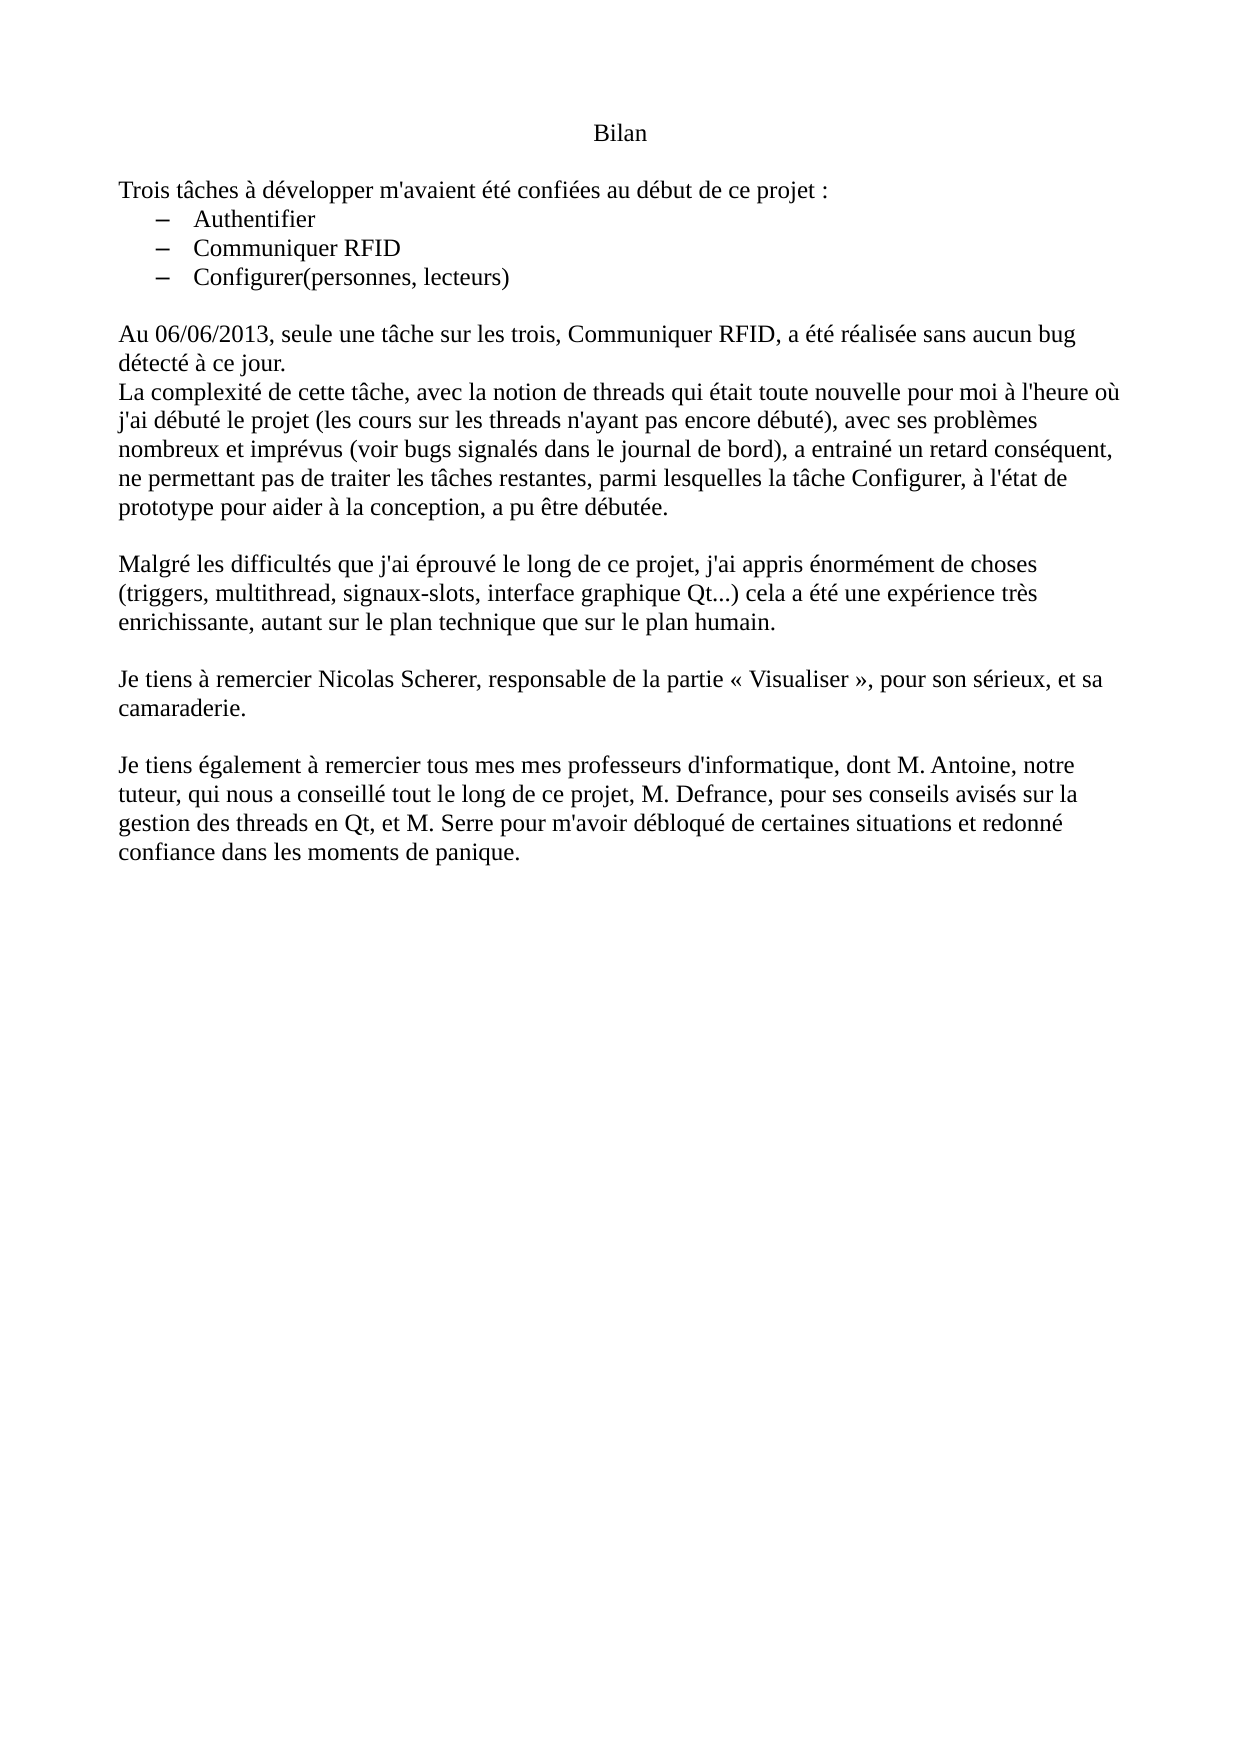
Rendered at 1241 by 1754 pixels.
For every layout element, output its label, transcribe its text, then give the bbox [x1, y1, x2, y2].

text Malgré les difficultés que j'ai éprouvé le long de ce projet, j'ai appris énormément de choses (triggers, multithread, signaux-slots, interface graphique Qt...) cela a été une expérience très enrichissante, autant sur le plan technique que sur le plan humain. [118, 549, 1122, 636]
text Au 06/06/2013, seule une tâche sur les trois, Communiquer RFID, a été réalisée sans aucun bug détecté à ce jour. [118, 319, 1122, 377]
text La complexité de cette tâche, avec la notion de threads qui était toute nouvelle pour moi à l'heure où j'ai débuté le projet (les cours sur les threads n'ayant pas encore débuté), avec ses problèmes nombreux et imprévus (voir bugs signalés dans le journal de bord), a entrainé un retard conséquent, ne permettant pas de traiter les tâches restantes, parmi lesquelles la tâche Configurer, à l'état de prototype pour aider à la conception, a pu être débutée. [118, 377, 1122, 521]
text Trois tâches à développer m'avaient été confiées au début de ce projet : [118, 176, 1122, 204]
text Je tiens à remercier Nicolas Scherer, responsable de la partie « Visualiser », pour son sérieux, et sa camaraderie. [118, 664, 1122, 722]
list Configurer(personnes, lecteurs) [156, 262, 1122, 291]
text Je tiens également à remercier tous mes mes professeurs d'informatique, dont M. Antoine, notre tuteur, qui nous a conseillé tout le long de ce projet, M. Defrance, pour ses conseils avisés sur la gestion des threads en Qt, et M. Serre pour m'avoir débloqué de certaines situations et redonné confiance dans les moments de panique. [118, 751, 1122, 866]
text Bilan [118, 118, 1122, 147]
list Communiquer RFID [156, 233, 1122, 262]
list Authentifier [156, 204, 1122, 233]
